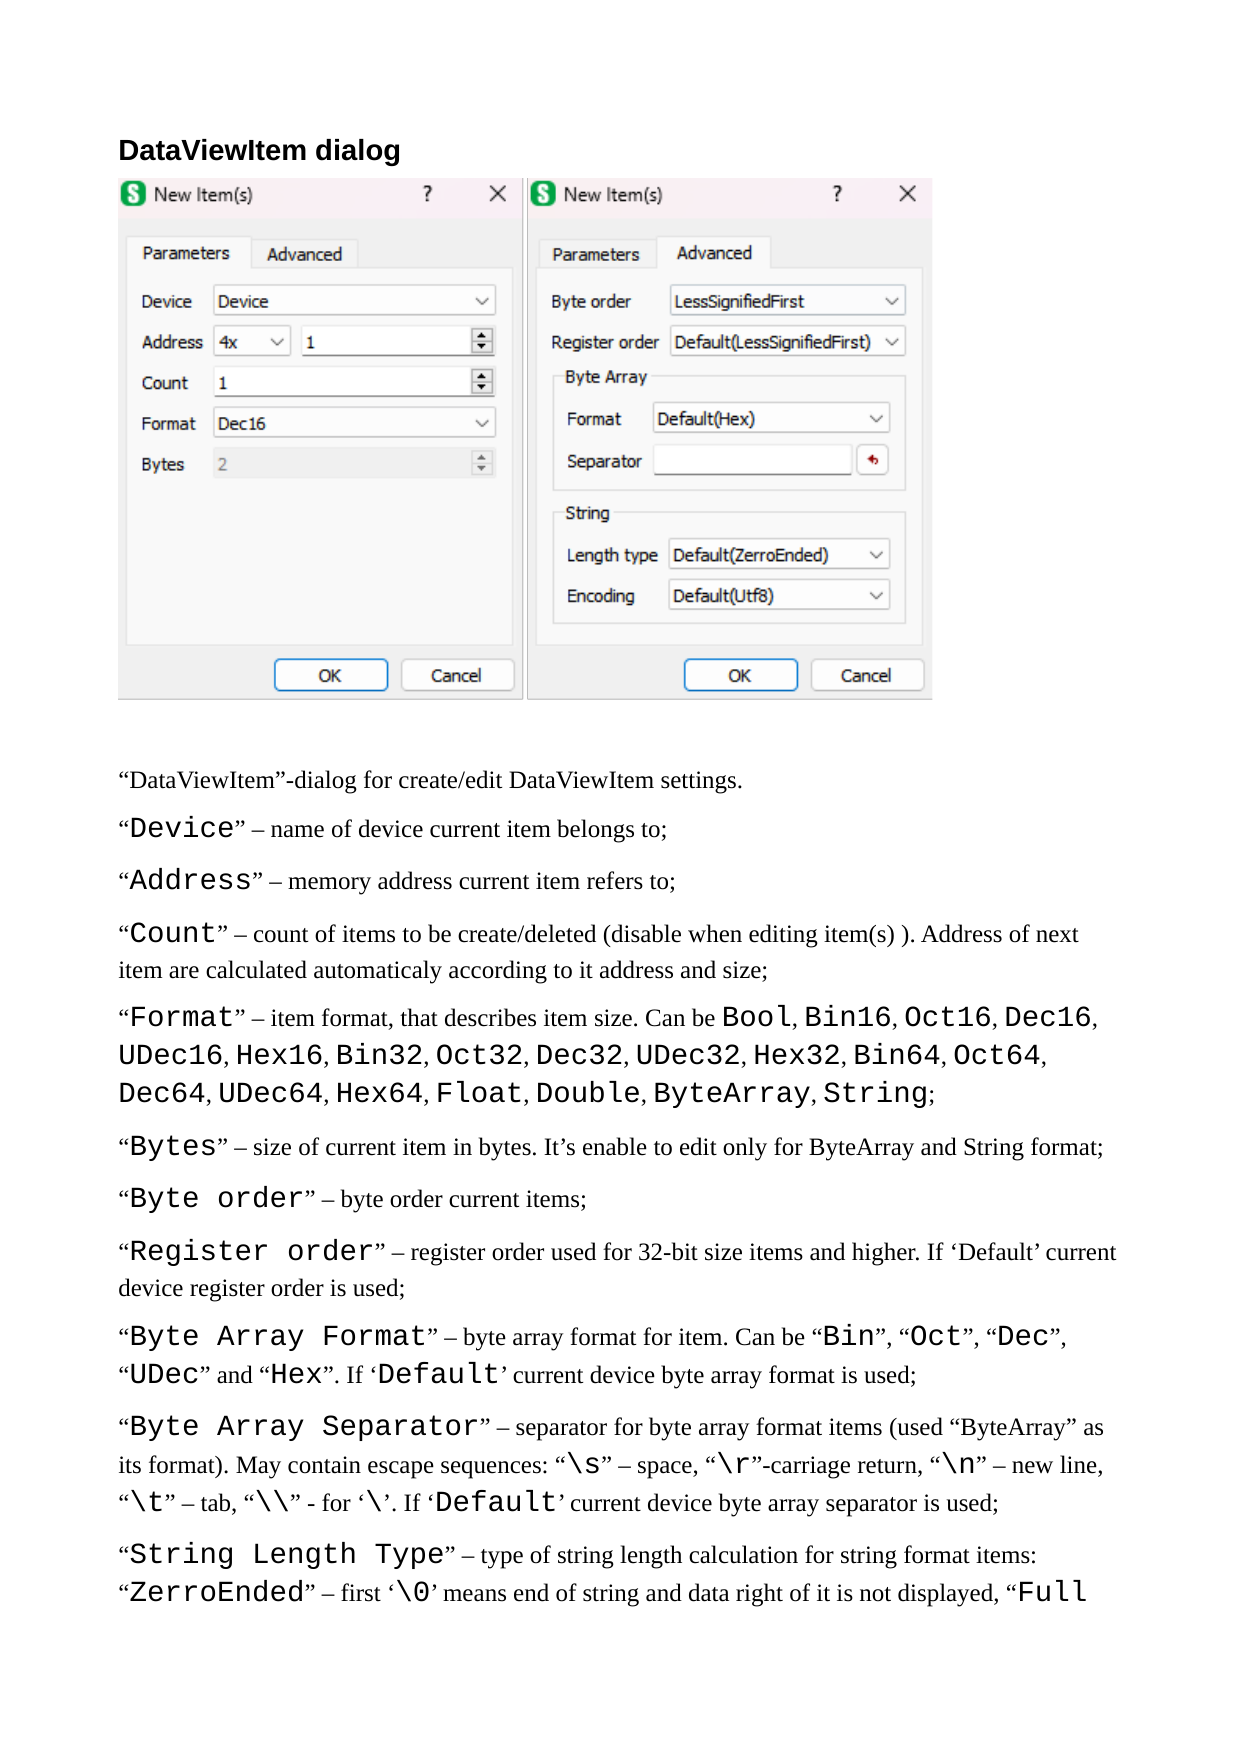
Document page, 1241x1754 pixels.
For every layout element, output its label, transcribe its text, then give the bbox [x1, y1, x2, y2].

text “String Length Type” – type of string length calculation for string format items: “ZerroEnded” – first ‘\0’ means end of string and data right of it is not displayed, “Full [118, 1539, 1122, 1611]
text “DataViewItem”-dialog for create/edit DataViewItem settings. [118, 765, 1122, 794]
text “Address” – memory address current item refers to; [118, 865, 1122, 898]
text “Bytes” – size of current item in bytes. It’s enable to edit only for ByteArray and String format; [118, 1131, 1122, 1164]
text “Count” – count of items to be create/deleted (disable when editing item(s) ). Address of next item are calculated automaticaly according to it address and size; [118, 918, 1122, 984]
text “Byte Array Format” – byte array format for item. Can be “Bin”, “Oct”, “Dec”, “UDec” and “Hex”. If ‘Default’ current device byte array format is used; [118, 1321, 1122, 1392]
picture [118, 178, 933, 701]
subtitle DataViewItem dialog [118, 133, 1122, 166]
text “Device” – name of device current item belongs to; [118, 813, 1122, 846]
text “Byte Array Separator” – separator for byte array format items (used “ByteArray” as its format). May contain escape sequences: “\s” – space, “\r”-carriage return, “\n” – new line, “\t” – tab, “\\” - for ‘\’. If ‘Default’ current device byte array separator is used; [118, 1411, 1122, 1520]
text “Register order” – register order used for 32-bit size items and higher. If ‘Default’ current device register order is used; [118, 1236, 1122, 1302]
text “Format” – item format, that describes item size. Can be Bool, Bin16, Oct16, Dec16, UDec16, Hex16, Bin32, Oct32, Dec32, UDec32, Hex32, Bin64, Oct64, Dec64, UDec64, Hex64, Float, Double, ByteArray, String; [118, 1003, 1122, 1111]
text “Byte order” – byte order current items; [118, 1183, 1122, 1216]
